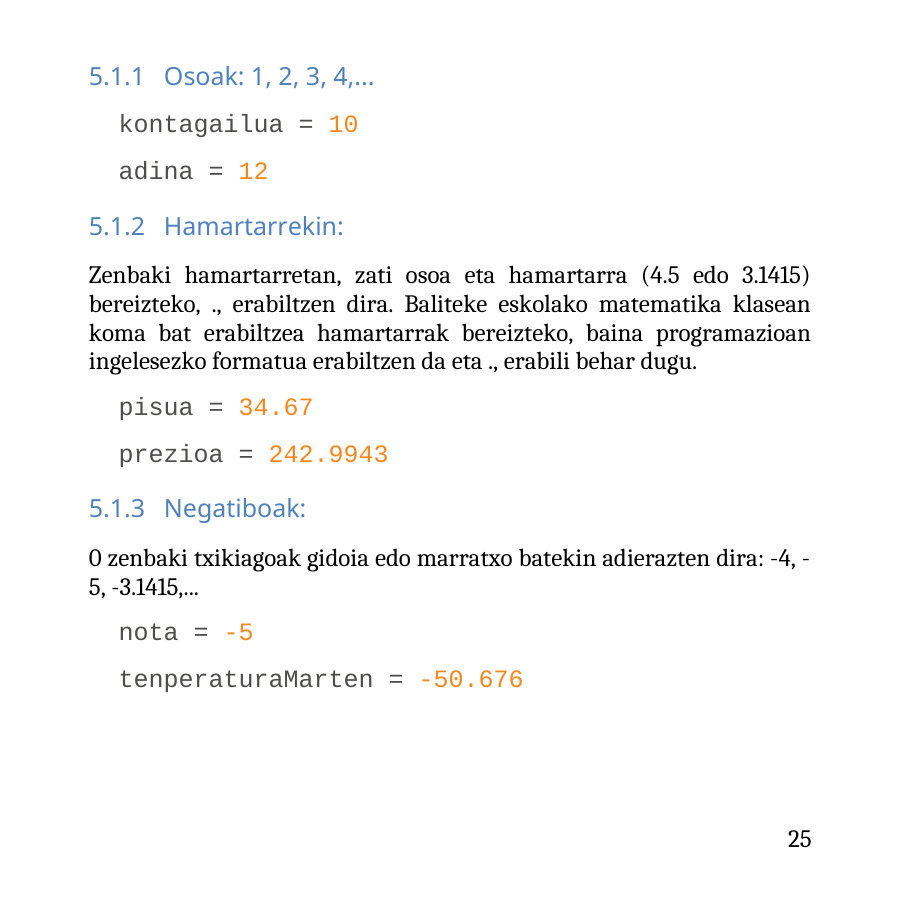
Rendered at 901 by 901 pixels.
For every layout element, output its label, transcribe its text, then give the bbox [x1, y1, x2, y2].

text prezioa = 242.9943 [118, 442, 811, 470]
text nota = -5 [118, 620, 811, 648]
subtitle Negatiboak: [89, 491, 811, 525]
subtitle Osoak: 1, 2, 3, 4,... [89, 59, 811, 93]
text Zenbaki hamartarretan, zati osoa eta hamartarra (4.5 edo 3.1415) bereizteko, ., erabiltzen dira. Baliteke eskolako matematika klasean koma bat erabiltzea hamartarrak bereizteko, baina programazioan ingelesezko formatua erabiltzen da eta ., erabili behar dugu. [89, 261, 811, 376]
text tenperaturaMarten = -50.676 [118, 667, 811, 695]
text pisua = 34.67 [118, 395, 811, 423]
text 0 zenbaki txikiagoak gidoia edo marratxo batekin adierazten dira: -4, -5, -3.1415,... [89, 544, 811, 601]
text kontagailua = 10 [118, 112, 811, 140]
subtitle Hamartarrekin: [89, 208, 811, 242]
text adina = 12 [118, 159, 811, 187]
